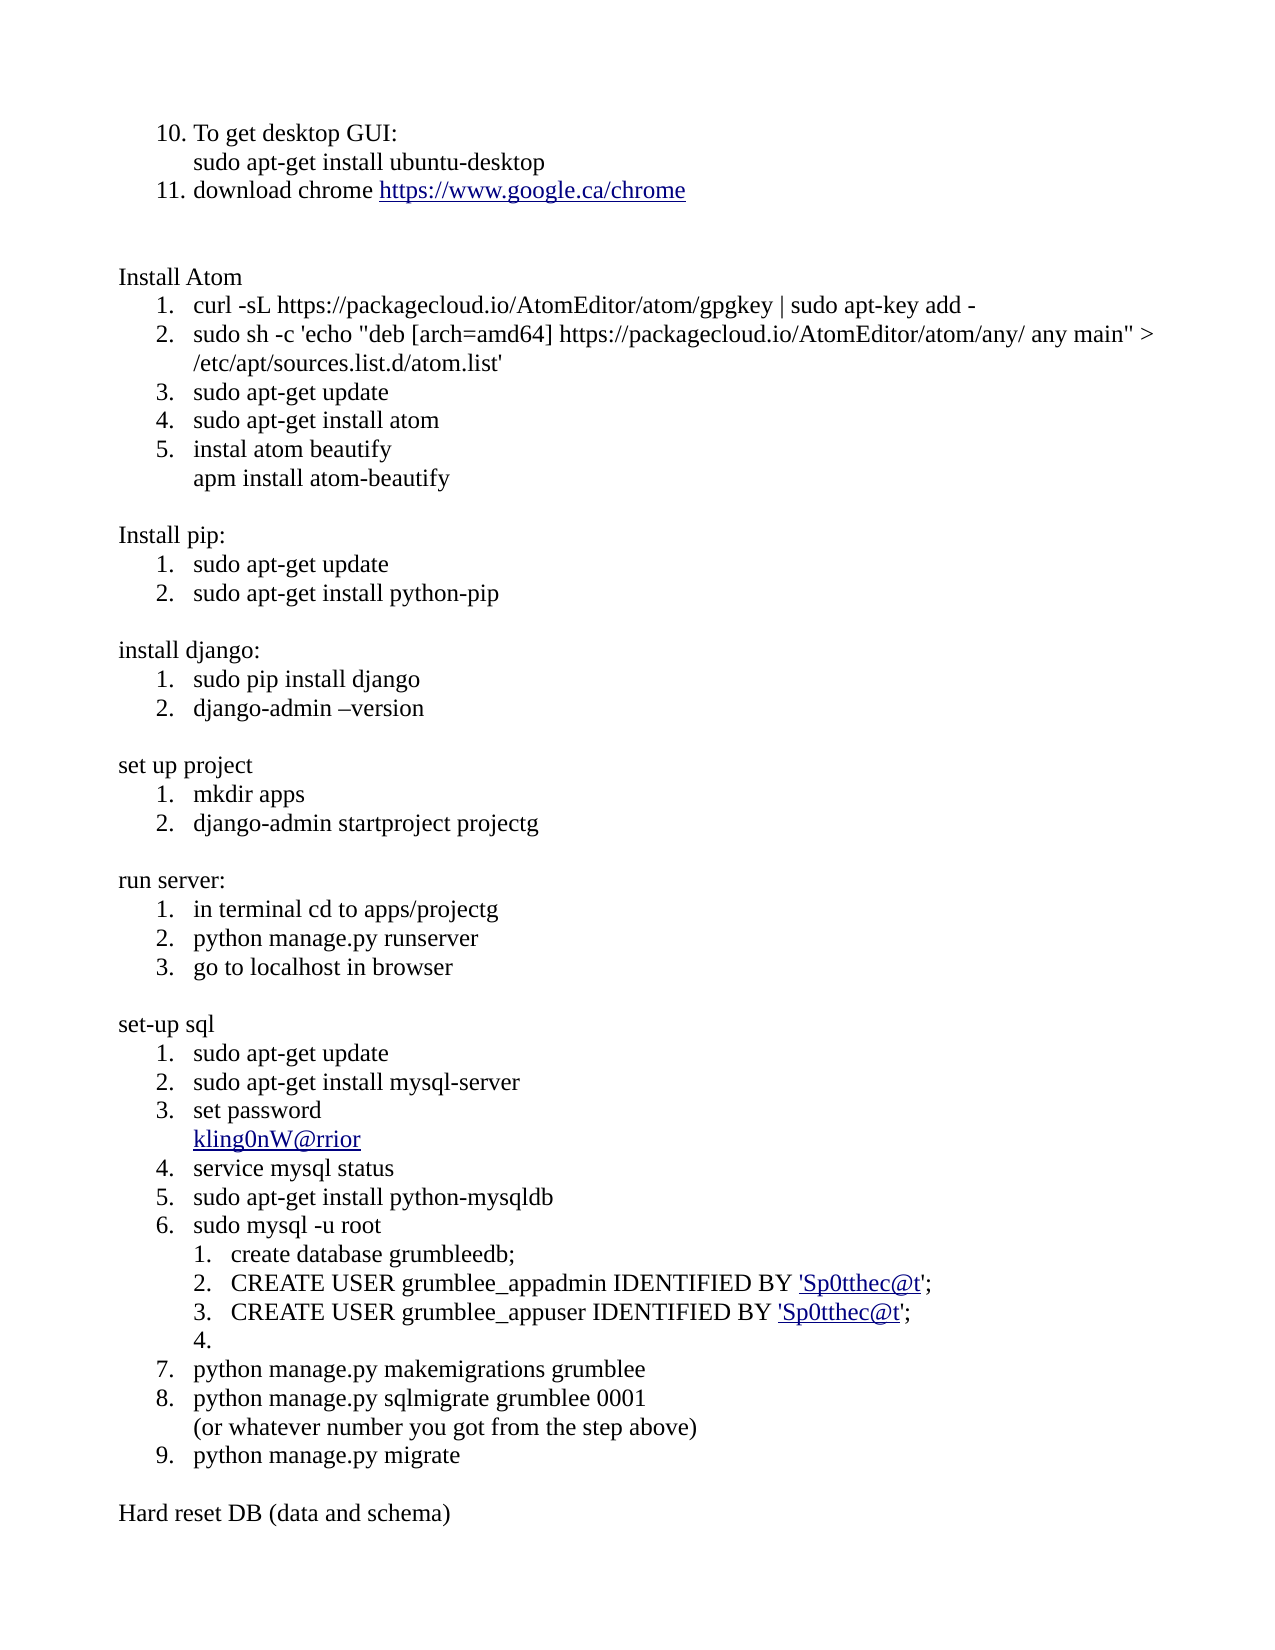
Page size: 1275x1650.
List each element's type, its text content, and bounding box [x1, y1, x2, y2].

list python manage.py runserver [156, 923, 1157, 952]
list django-admin startproject projectg [156, 808, 1157, 837]
text run server: [118, 866, 1157, 894]
list To get desktop GUI: sudo apt-get install ubuntu-desktop [156, 118, 1157, 176]
list sudo mysql -u root [156, 1211, 1157, 1239]
list django-admin –version [156, 693, 1157, 722]
list go to localhost in browser [156, 952, 1157, 981]
text set up project [118, 751, 1157, 779]
list python manage.py makemigrations grumblee [156, 1354, 1157, 1383]
list service mysql status [156, 1153, 1157, 1182]
text set-up sql [118, 1009, 1157, 1038]
list python manage.py sqlmigrate grumblee 0001 (or whatever number you got from the step above) [156, 1383, 1157, 1441]
text Install Atom [118, 262, 1157, 291]
text install django: [118, 636, 1157, 664]
list sudo apt-get update [156, 377, 1157, 406]
list sudo pip install django [156, 664, 1157, 693]
list sudo apt-get install python-pip [156, 578, 1157, 607]
list curl -sL https://packagecloud.io/AtomEditor/atom/gpgkey | sudo apt-key add - [156, 291, 1157, 319]
list mkdir apps [156, 779, 1157, 808]
list sudo sh -c 'echo "deb [arch=amd64] https://packagecloud.io/AtomEditor/atom/any/ any main" > /etc/apt/sources.list.d/atom.list' [156, 319, 1157, 377]
text Install pip: [118, 521, 1157, 549]
list create database grumbleedb; [193, 1239, 1157, 1268]
list python manage.py migrate [156, 1441, 1157, 1469]
list CREATE USER grumblee_appadmin IDENTIFIED BY 'Sp0tthec@t'; [193, 1268, 1157, 1297]
list sudo apt-get install mysql-server [156, 1067, 1157, 1096]
list download chrome https://www.google.ca/chrome [156, 176, 1157, 204]
list sudo apt-get install python-mysqldb [156, 1182, 1157, 1211]
list CREATE USER grumblee_appuser IDENTIFIED BY 'Sp0tthec@t'; [193, 1297, 1157, 1326]
list sudo apt-get update [156, 1038, 1157, 1067]
list instal atom beautify apm install atom-beautify [156, 434, 1157, 492]
list sudo apt-get install atom [156, 406, 1157, 434]
list in terminal cd to apps/projectg [156, 894, 1157, 923]
list sudo apt-get update [156, 549, 1157, 578]
list set password kling0nW@rrior [156, 1096, 1157, 1153]
text Hard reset DB (data and schema) [118, 1498, 1157, 1527]
